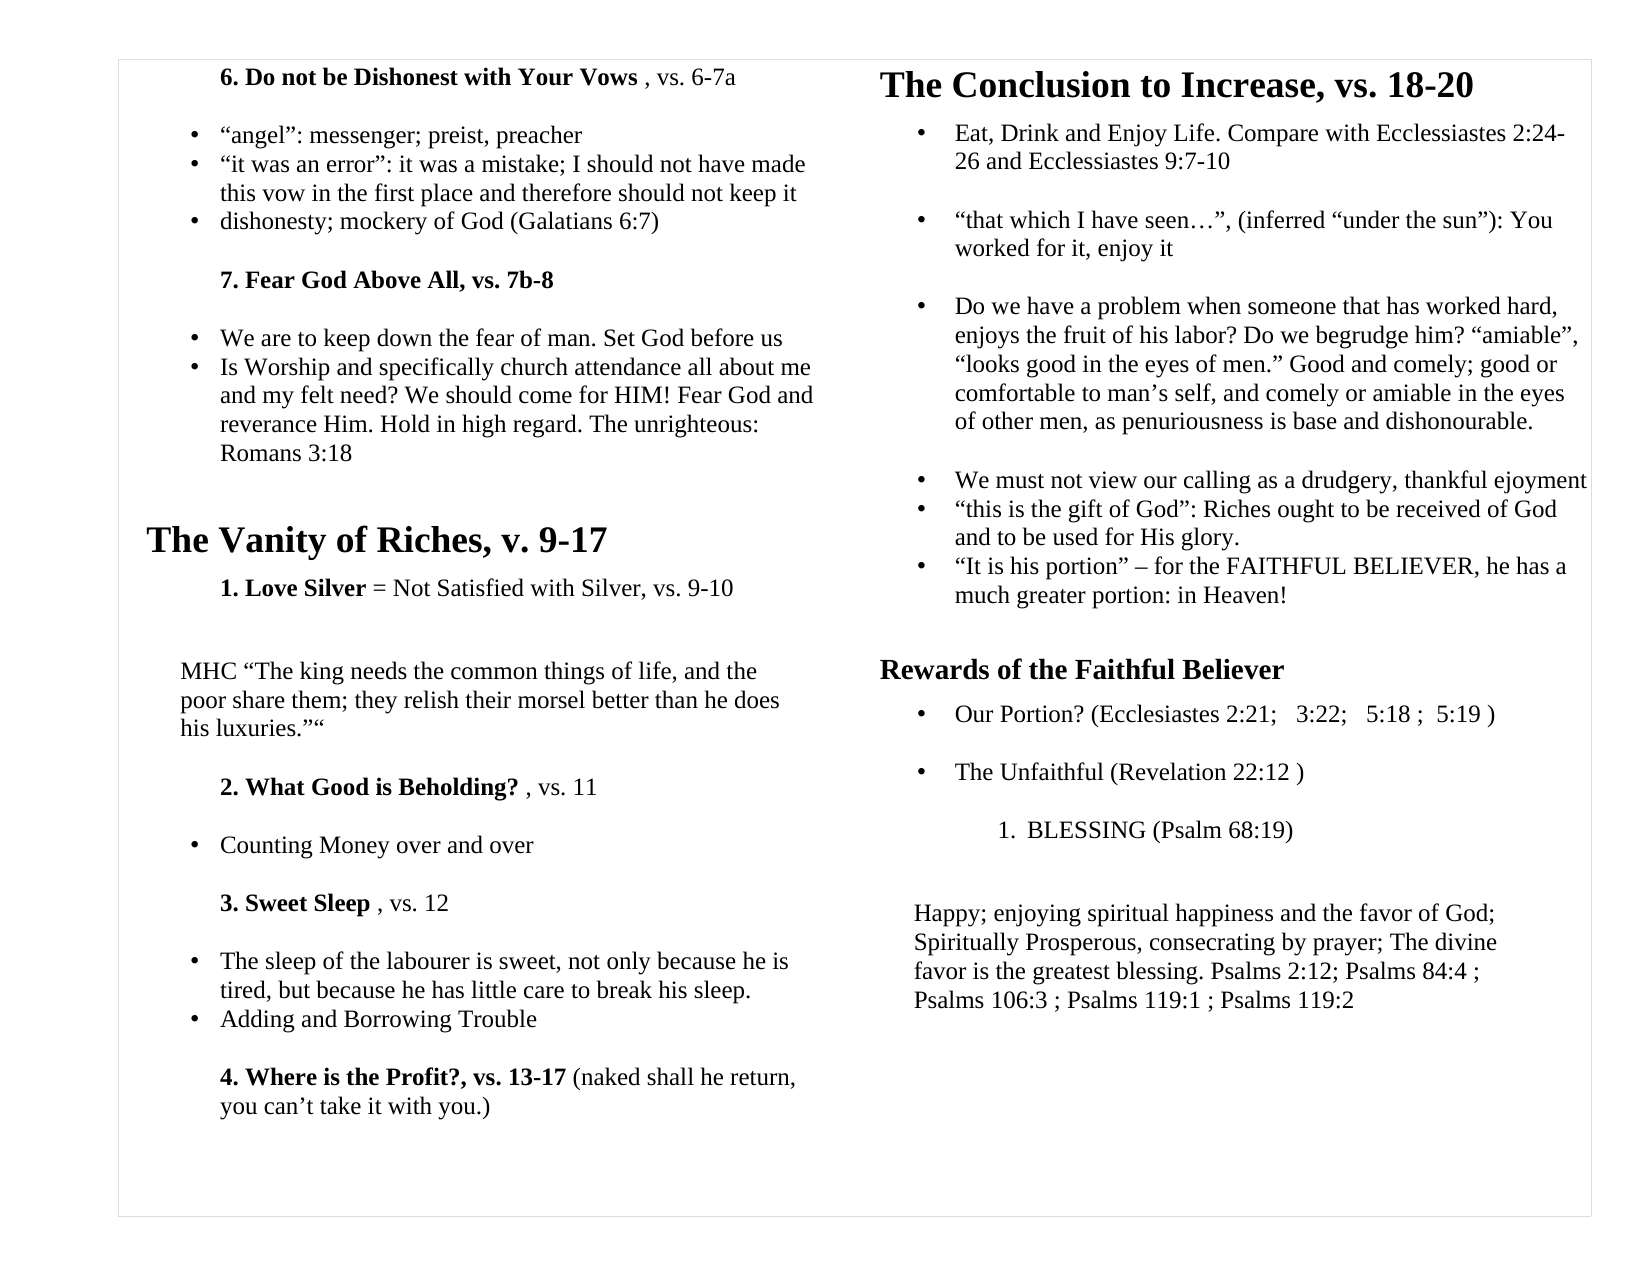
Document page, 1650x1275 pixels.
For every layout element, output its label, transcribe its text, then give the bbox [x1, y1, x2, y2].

list dishonesty; mockery of God (Galatians 6:7) [190, 207, 829, 235]
text MHC “The king needs the common things of life, and the poor share them; they relish their morsel better than he does his luxuries.”“ [180, 656, 795, 742]
list 6. Do not be Dishonest with Your Vows , vs. 6-7a [190, 62, 829, 91]
list “It is his portion” – for the FAITHFUL BELIEVER, he has a much greater portion: in Heaven! [917, 551, 1588, 609]
list BLESSING (Psalm 68:19) [997, 815, 1563, 844]
list 4. Where is the Profit?, vs. 13-17 (naked shall he return, you can’t take it with you.) [190, 1062, 829, 1119]
list “angel”: messenger; preist, preacher [190, 120, 829, 149]
subtitle The Vanity of Riches, v. 9-17 [146, 517, 829, 560]
list “it was an error”: it was a mistake; I should not have made this vow in the first place and therefore should not keep it [190, 149, 829, 207]
list 3. Sweet Sleep , vs. 12 [190, 888, 829, 917]
list We are to keep down the fear of man. Set God before us [190, 323, 829, 352]
list The sleep of the labourer is sweet, not only because he is tired, but because he has little care to break his sleep. [190, 946, 829, 1004]
list Is Worship and specifically church attendance all about me and my felt need? We should come for HIM! Fear God and reverance Him. Hold in high regard. The unrighteous: Romans 3:18 [190, 352, 829, 467]
list 1. Love Silver = Not Satisfied with Silver, vs. 9-10 [190, 573, 829, 601]
list 7. Fear God Above All, vs. 7b-8 [190, 265, 829, 293]
list “that which I have seen…”, (inferred “under the sun”): You worked for it, enjoy it [917, 205, 1588, 262]
list “this is the gift of God”: Riches ought to be received of God and to be used for His glory. [917, 494, 1588, 551]
list Counting Money over and over [190, 830, 829, 859]
subtitle Rewards of the Faithful Believer [879, 653, 1563, 686]
list 2. What Good is Beholding? , vs. 11 [190, 772, 829, 800]
list Our Portion? (Ecclesiastes 2:21; 3:22; 5:18 ; 5:19 ) [917, 699, 1588, 727]
list Adding and Borrowing Trouble [190, 1004, 829, 1033]
subtitle The Conclusion to Increase, vs. 18-20 [879, 62, 1563, 105]
list Eat, Drink and Enjoy Life. Compare with Ecclessiastes 2:24-26 and Ecclessiastes 9:7-10 [917, 118, 1588, 175]
list The Unfaithful (Revelation 22:12 ) [917, 757, 1588, 786]
list We must not view our calling as a drudgery, thankful ejoyment [917, 465, 1588, 494]
text Happy; enjoying spiritual happiness and the favor of God; Spiritually Prosperous, consecrating by prayer; The divine favor is the greatest blessing. Psalms 2:12; Psalms 84:4 ; Psalms 106:3 ; Psalms 119:1 ; Psalms 119:2 [913, 898, 1529, 1013]
list Do we have a problem when someone that has worked hard, enjoys the fruit of his labor? Do we begrudge him? “amiable”, “looks good in the eyes of men.” Good and comely; good or comfortable to man’s self, and comely or amiable in the eyes of other men, as penuriousness is base and dishonourable. [917, 292, 1588, 435]
